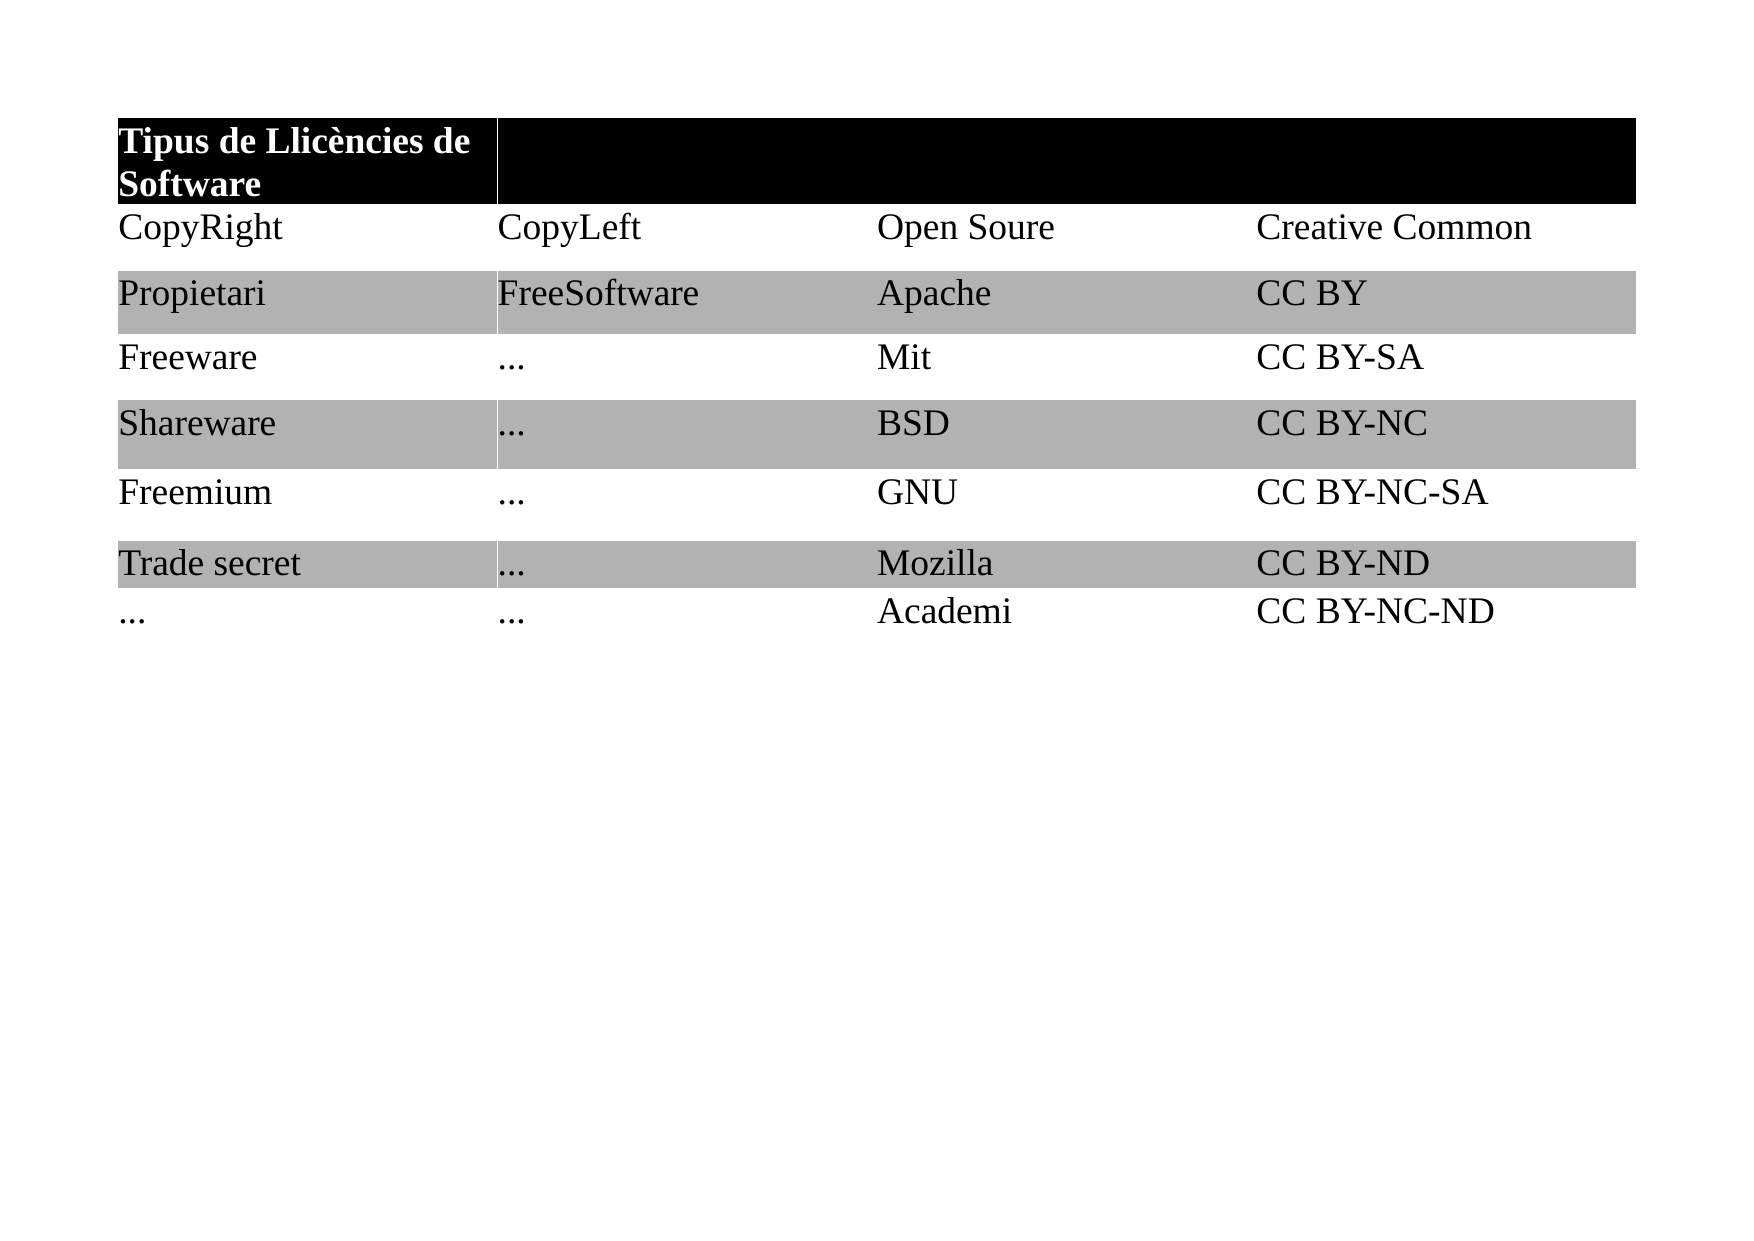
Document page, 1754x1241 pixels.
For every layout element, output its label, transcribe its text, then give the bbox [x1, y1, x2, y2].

table_cell Freeware [118, 334, 497, 400]
table_cell CC BY [1256, 271, 1636, 334]
table_cell GNU [877, 469, 1256, 541]
table_cell CopyRight [118, 204, 497, 271]
table_cell ... [498, 334, 877, 400]
table_cell Mit [877, 334, 1256, 400]
table_cell ... [498, 541, 877, 588]
table_cell CC BY-ND [1256, 541, 1636, 588]
table_cell Academi [877, 589, 1256, 660]
table_cell Open Soure [877, 204, 1256, 271]
table_header Tipus de Llicències de Software [118, 118, 497, 204]
table_header [1256, 118, 1636, 204]
table_cell CC BY-NC [1256, 400, 1636, 469]
table_cell Creative Common [1256, 204, 1636, 271]
table_cell CC BY-NC-SA [1256, 469, 1636, 541]
table_cell ... [118, 589, 497, 660]
table_cell ... [498, 400, 877, 469]
table_cell Propietari [118, 271, 497, 334]
table_cell ... [498, 469, 877, 541]
table_cell BSD [877, 400, 1256, 469]
table_cell CC BY-SA [1256, 334, 1636, 400]
table_header [498, 118, 877, 204]
table_cell CopyLeft [498, 204, 877, 271]
table_header [877, 118, 1256, 204]
table_cell FreeSoftware [498, 271, 877, 334]
table_cell Freemium [118, 469, 497, 541]
table_cell Apache [877, 271, 1256, 334]
table_cell Shareware [118, 400, 497, 469]
table_cell CC BY-NC-ND [1256, 589, 1636, 660]
table_cell ... [498, 589, 877, 660]
table_cell Trade secret [118, 541, 497, 588]
table_cell Mozilla [877, 541, 1256, 588]
